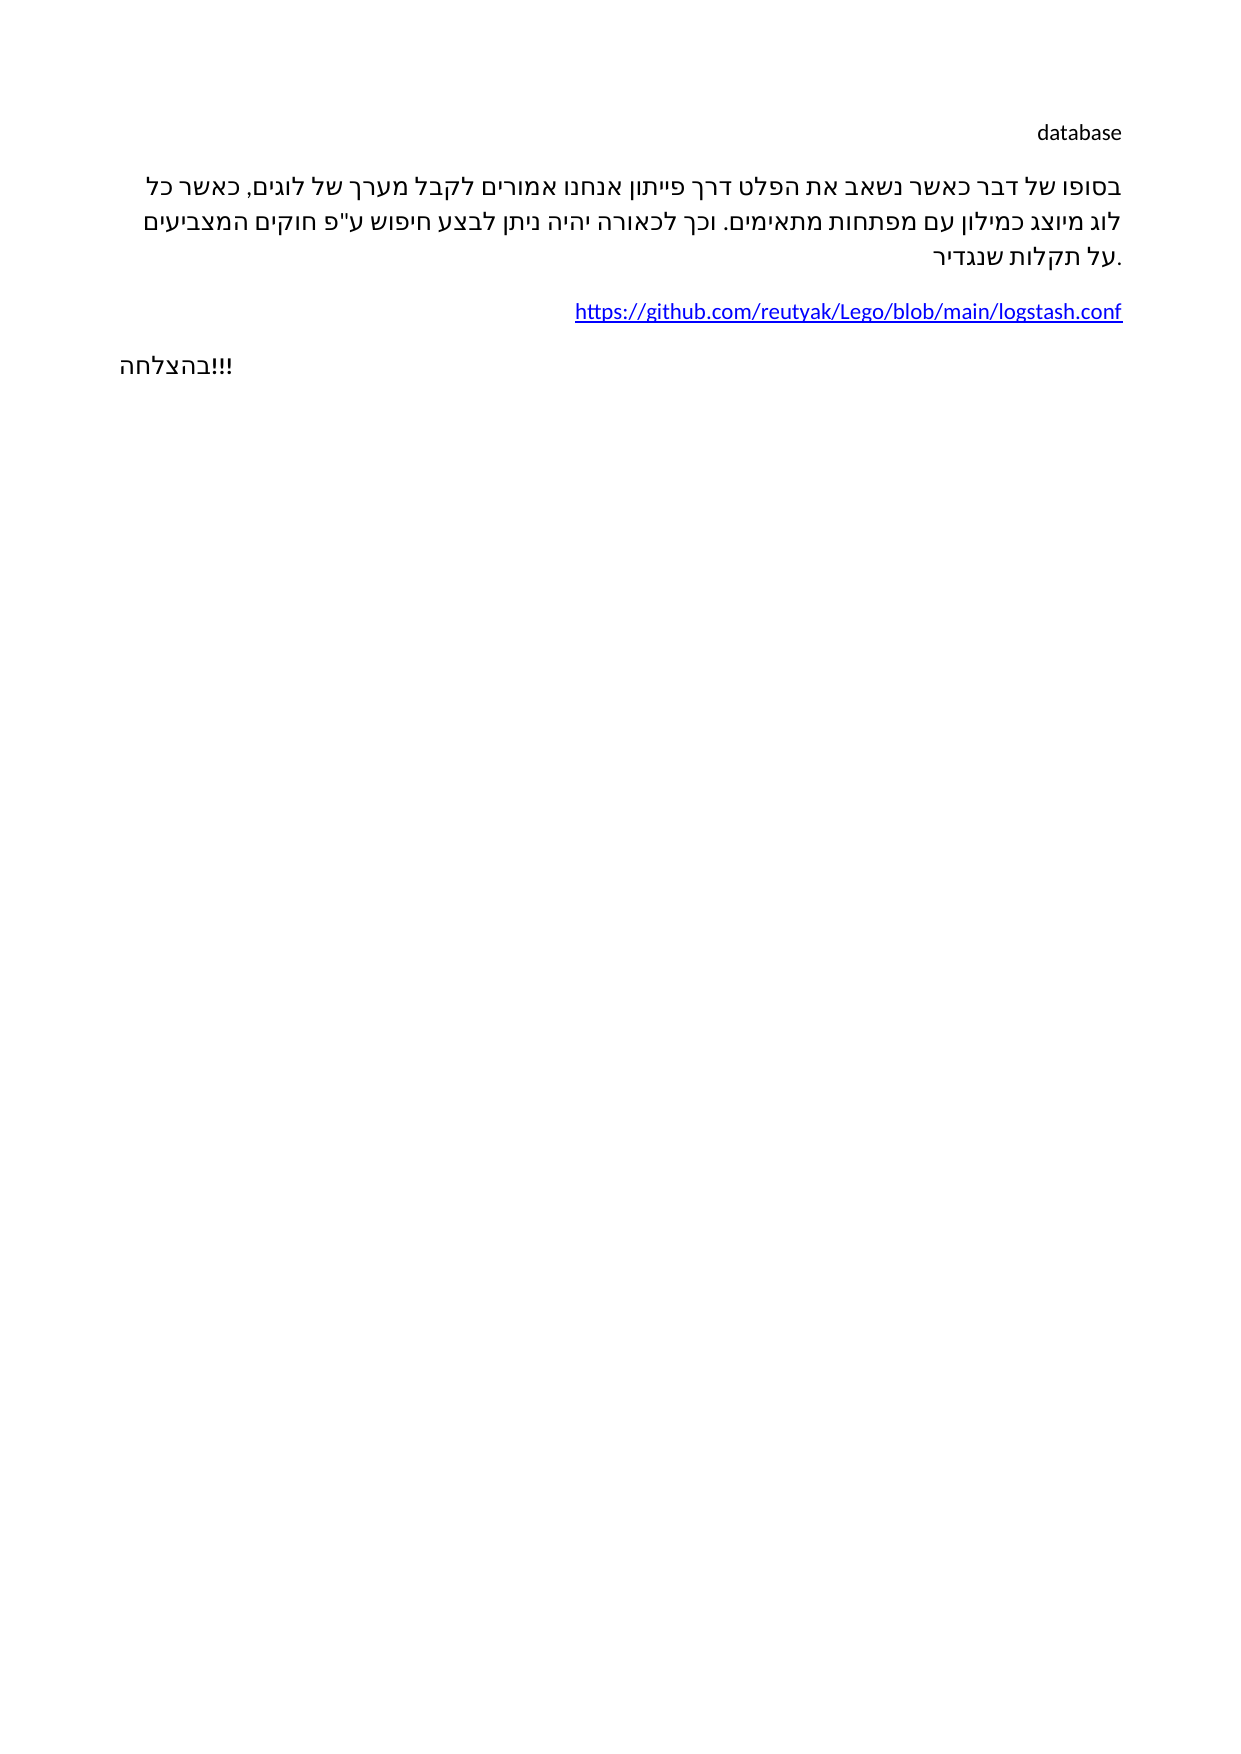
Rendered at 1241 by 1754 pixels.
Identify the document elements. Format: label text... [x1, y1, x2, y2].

text https://github.com/reutyak/Lego/blob/main/logstash.conf [118, 297, 1122, 325]
text בהצלחה!!! [118, 350, 1122, 381]
text database [118, 118, 1122, 146]
text בסופו של דבר כאשר נשאב את הפלט דרך פייתון אנחנו אמורים לקבל מערך של לוגים, כאשר כל לוג מיוצג כמילון עם מפתחות מתאימים. וכך לכאורה יהיה ניתן לבצע חיפוש ע"פ חוקים המצביעים על תקלות שנגדיר. [118, 171, 1122, 272]
